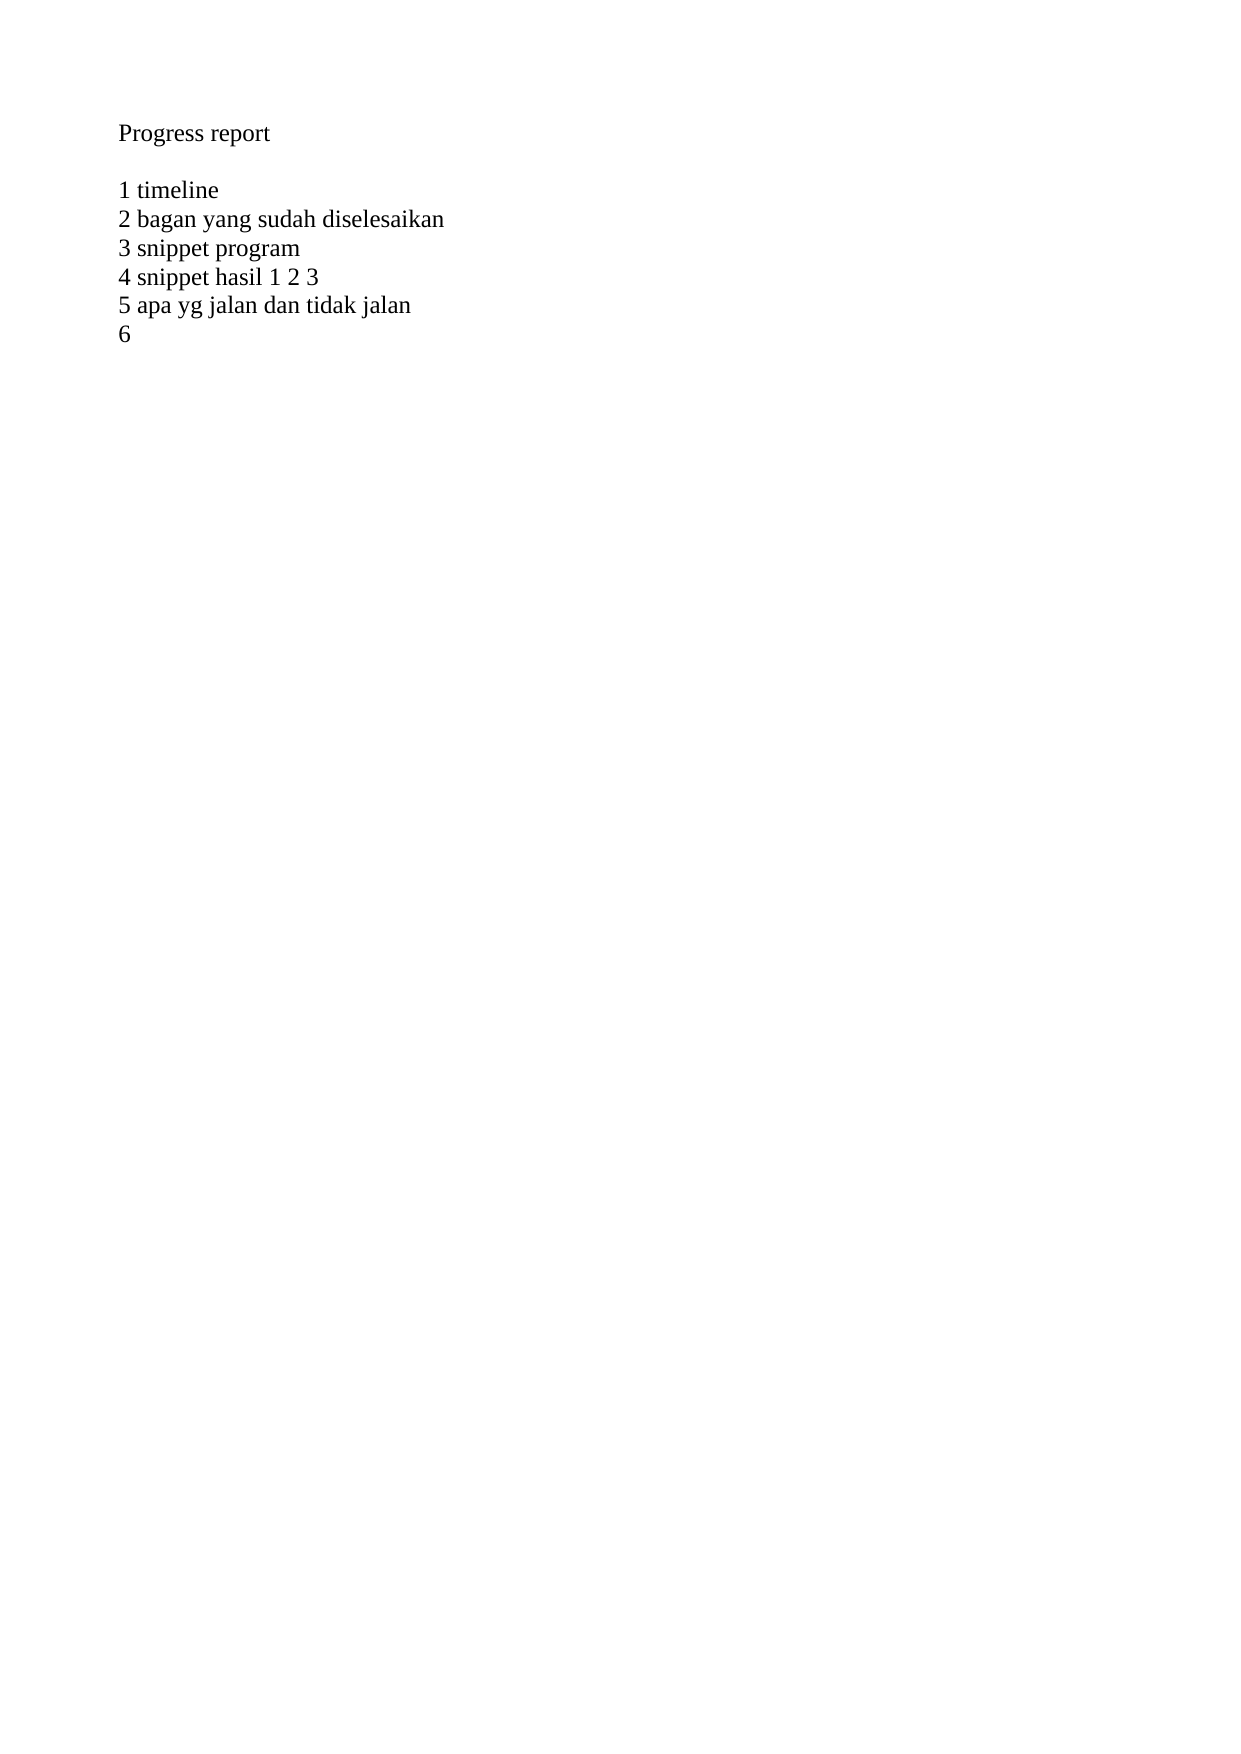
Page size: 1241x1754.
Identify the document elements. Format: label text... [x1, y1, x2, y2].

text 6 [118, 319, 1122, 348]
text 1 timeline [118, 176, 1122, 204]
text 5 apa yg jalan dan tidak jalan [118, 291, 1122, 319]
text 4 snippet hasil 1 2 3 [118, 262, 1122, 291]
text 2 bagan yang sudah diselesaikan [118, 204, 1122, 233]
text 3 snippet program [118, 233, 1122, 262]
text Progress report [118, 118, 1122, 147]
